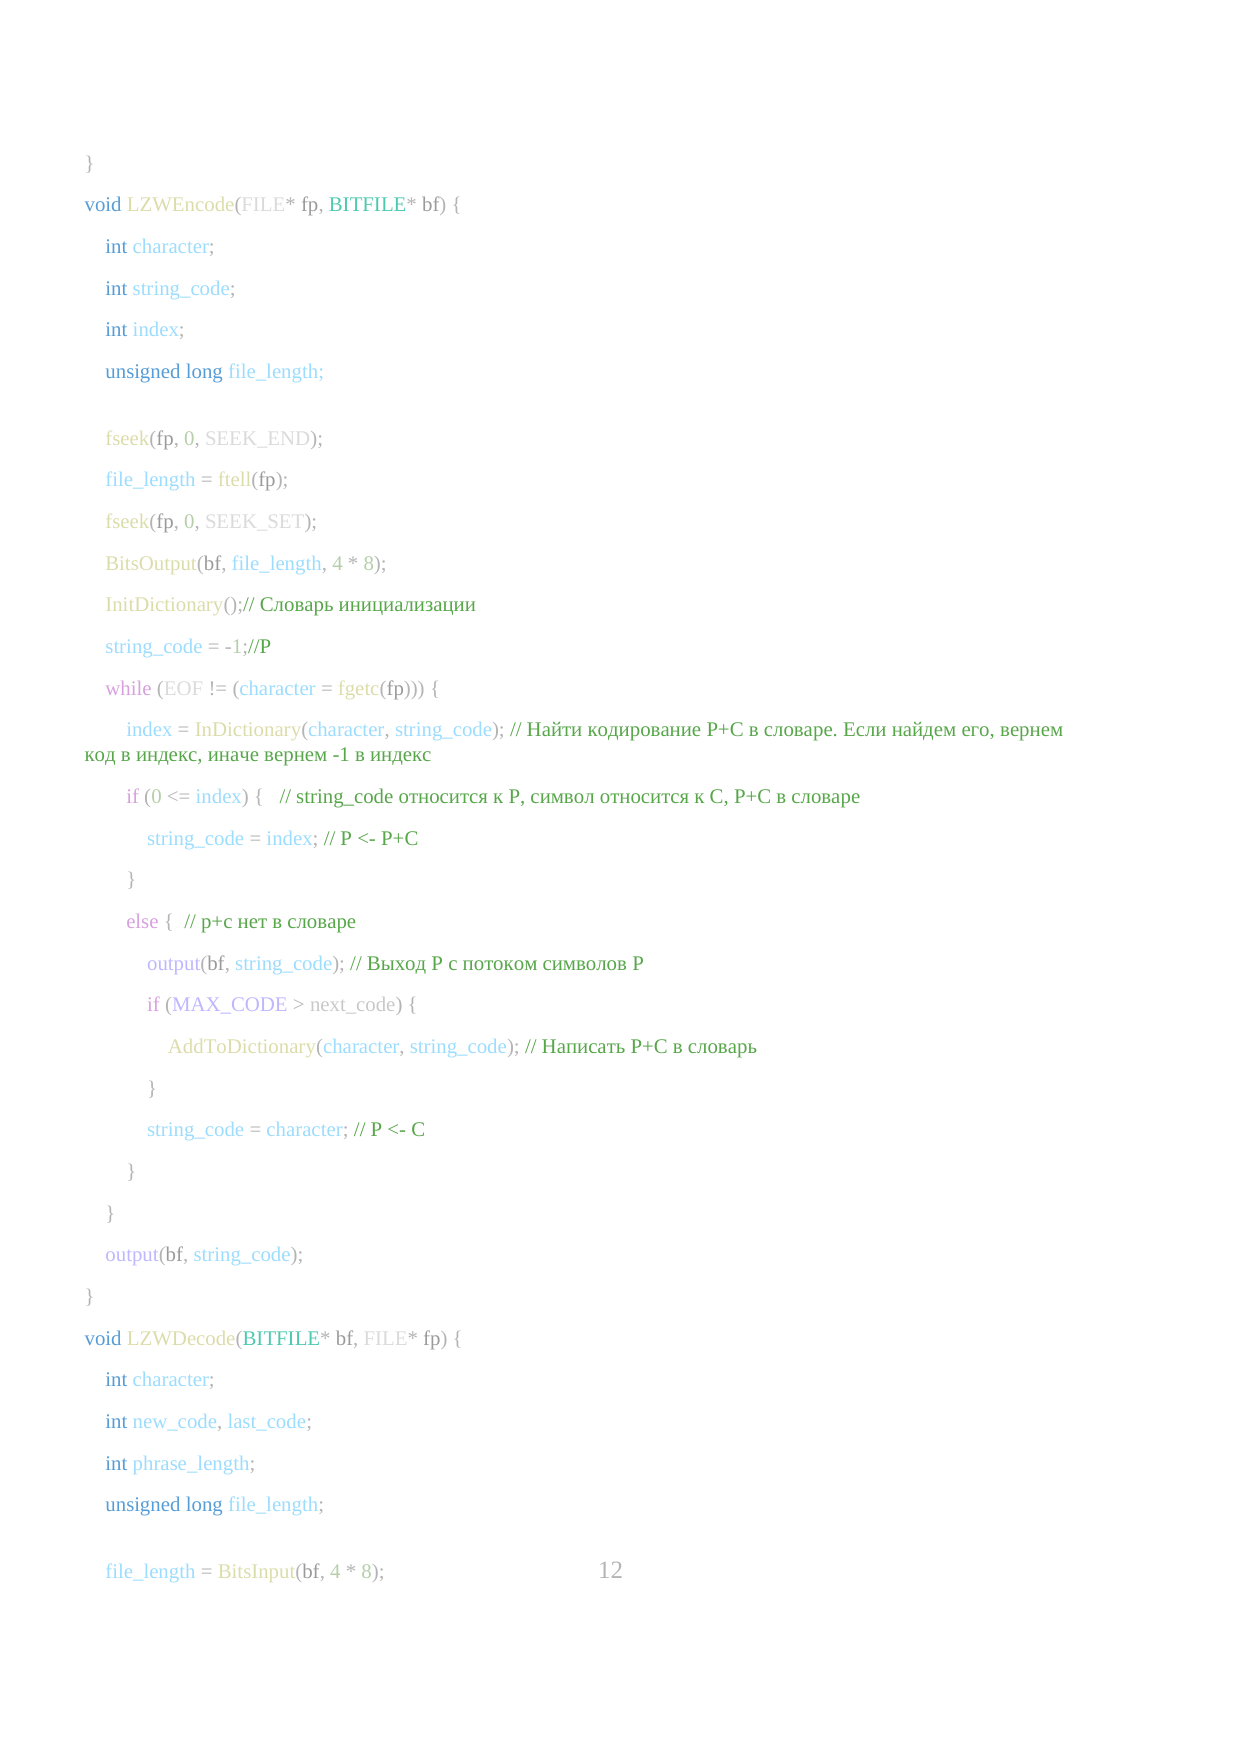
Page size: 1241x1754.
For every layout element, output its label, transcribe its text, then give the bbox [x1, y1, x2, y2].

text if (MAX_CODE > next_code) { [84, 992, 1090, 1017]
text } [84, 1283, 1090, 1308]
text } [84, 1200, 1090, 1225]
text while (EOF != (character = fgetc(fp))) { [84, 675, 1090, 700]
text else { // p+c нет в словаре [84, 908, 1090, 933]
text AddToDictionary(character, string_code); // Написать P+C в словарь [84, 1033, 1090, 1058]
text int new_code, last_code; [84, 1408, 1090, 1433]
text file_length = BitsInput(bf, 4 * 8); 12 [84, 1558, 1090, 1583]
text int index; [84, 317, 1090, 342]
text string_code = index; // P <- P+C [84, 825, 1090, 850]
text int character; [84, 233, 1090, 258]
text BitsOutput(bf, file_length, 4 * 8); [84, 550, 1090, 575]
text void LZWEncode(FILE* fp, BITFILE* bf) { [84, 192, 1090, 217]
text file_length = ftell(fp); [84, 467, 1090, 492]
text } [84, 867, 1090, 892]
text int character; [84, 1367, 1090, 1392]
text output(bf, string_code); // Выход P с потоком символов P [84, 950, 1090, 975]
text } [84, 1075, 1090, 1100]
text } [84, 150, 1090, 175]
text index = InDictionary(character, string_code); // Найти кодирование P+C в словаре. Если найдем его, вернем код в индекс, иначе вернем -1 в индекс [84, 717, 1090, 767]
text output(bf, string_code); [84, 1242, 1090, 1267]
text string_code = character; // P <- C [84, 1117, 1090, 1142]
text InitDictionary();// Словарь инициализации [84, 592, 1090, 617]
text unsigned long file_length; [84, 358, 1090, 408]
text if (0 <= index) { // string_code относится к P, символ относится к C, P+C в словаре [84, 783, 1090, 808]
text } [84, 1158, 1090, 1183]
text fseek(fp, 0, SEEK_END); [84, 425, 1090, 450]
text int phrase_length; [84, 1450, 1090, 1475]
text string_code = -1;//P [84, 633, 1090, 658]
text unsigned long file_length; [84, 1492, 1090, 1542]
text void LZWDecode(BITFILE* bf, FILE* fp) { [84, 1325, 1090, 1350]
text int string_code; [84, 275, 1090, 300]
text fseek(fp, 0, SEEK_SET); [84, 508, 1090, 533]
